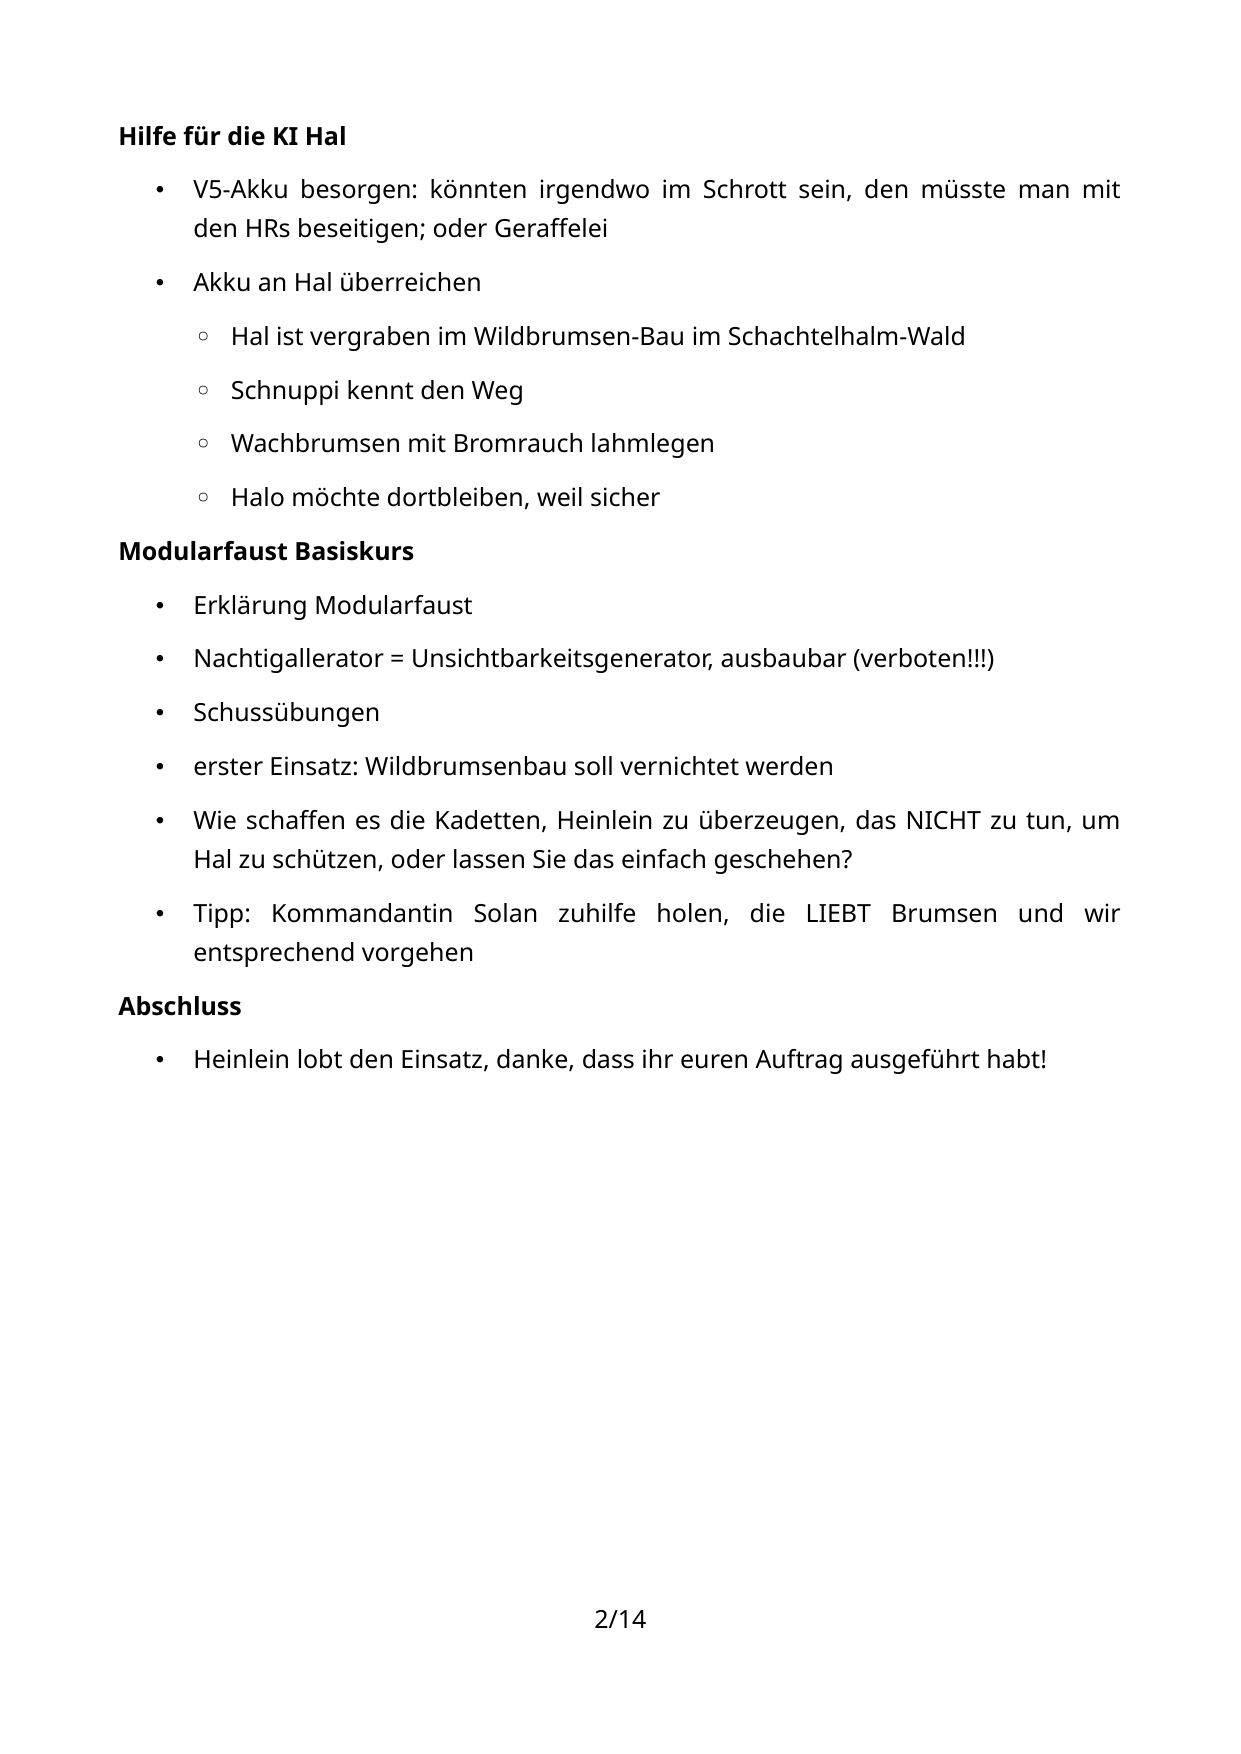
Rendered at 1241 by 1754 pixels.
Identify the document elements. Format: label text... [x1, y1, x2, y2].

list Nachtigallerator = Unsichtbarkeitsgenerator, ausbaubar (verboten!!!) [156, 641, 1122, 675]
list Heinlein lobt den Einsatz, danke, dass ihr euren Auftrag ausgeführt habt! [156, 1042, 1122, 1076]
list Wie schaffen es die Kadetten, Heinlein zu überzeugen, das NICHT zu tun, um Hal zu schützen, oder lassen Sie das einfach geschehen? [156, 802, 1122, 876]
text Abschluss [118, 988, 1122, 1022]
list Hal ist vergraben im Wildbrumsen-Bau im Schachtelhalm-Wald [193, 318, 1122, 353]
text Hilfe für die KI Hal [118, 118, 1122, 152]
list Erklärung Modularfaust [156, 587, 1122, 621]
list V5-Akku besorgen: könnten irgendwo im Schrott sein, den müsste man mit den HRs beseitigen; oder Geraffelei [156, 172, 1122, 245]
list Schnuppi kennt den Weg [193, 372, 1122, 406]
list Halo möchte dortbleiben, weil sicher [193, 480, 1122, 514]
text Modularfaust Basiskurs [118, 533, 1122, 568]
list Akku an Hal überreichen [156, 265, 1122, 299]
list Tipp: Kommandantin Solan zuhilfe holen, die LIEBT Brumsen und wir entsprechend vorgehen [156, 895, 1122, 968]
list Schussübungen [156, 695, 1122, 729]
list Wachbrumsen mit Bromrauch lahmlegen [193, 426, 1122, 460]
list erster Einsatz: Wildbrumsenbau soll vernichtet werden [156, 748, 1122, 783]
